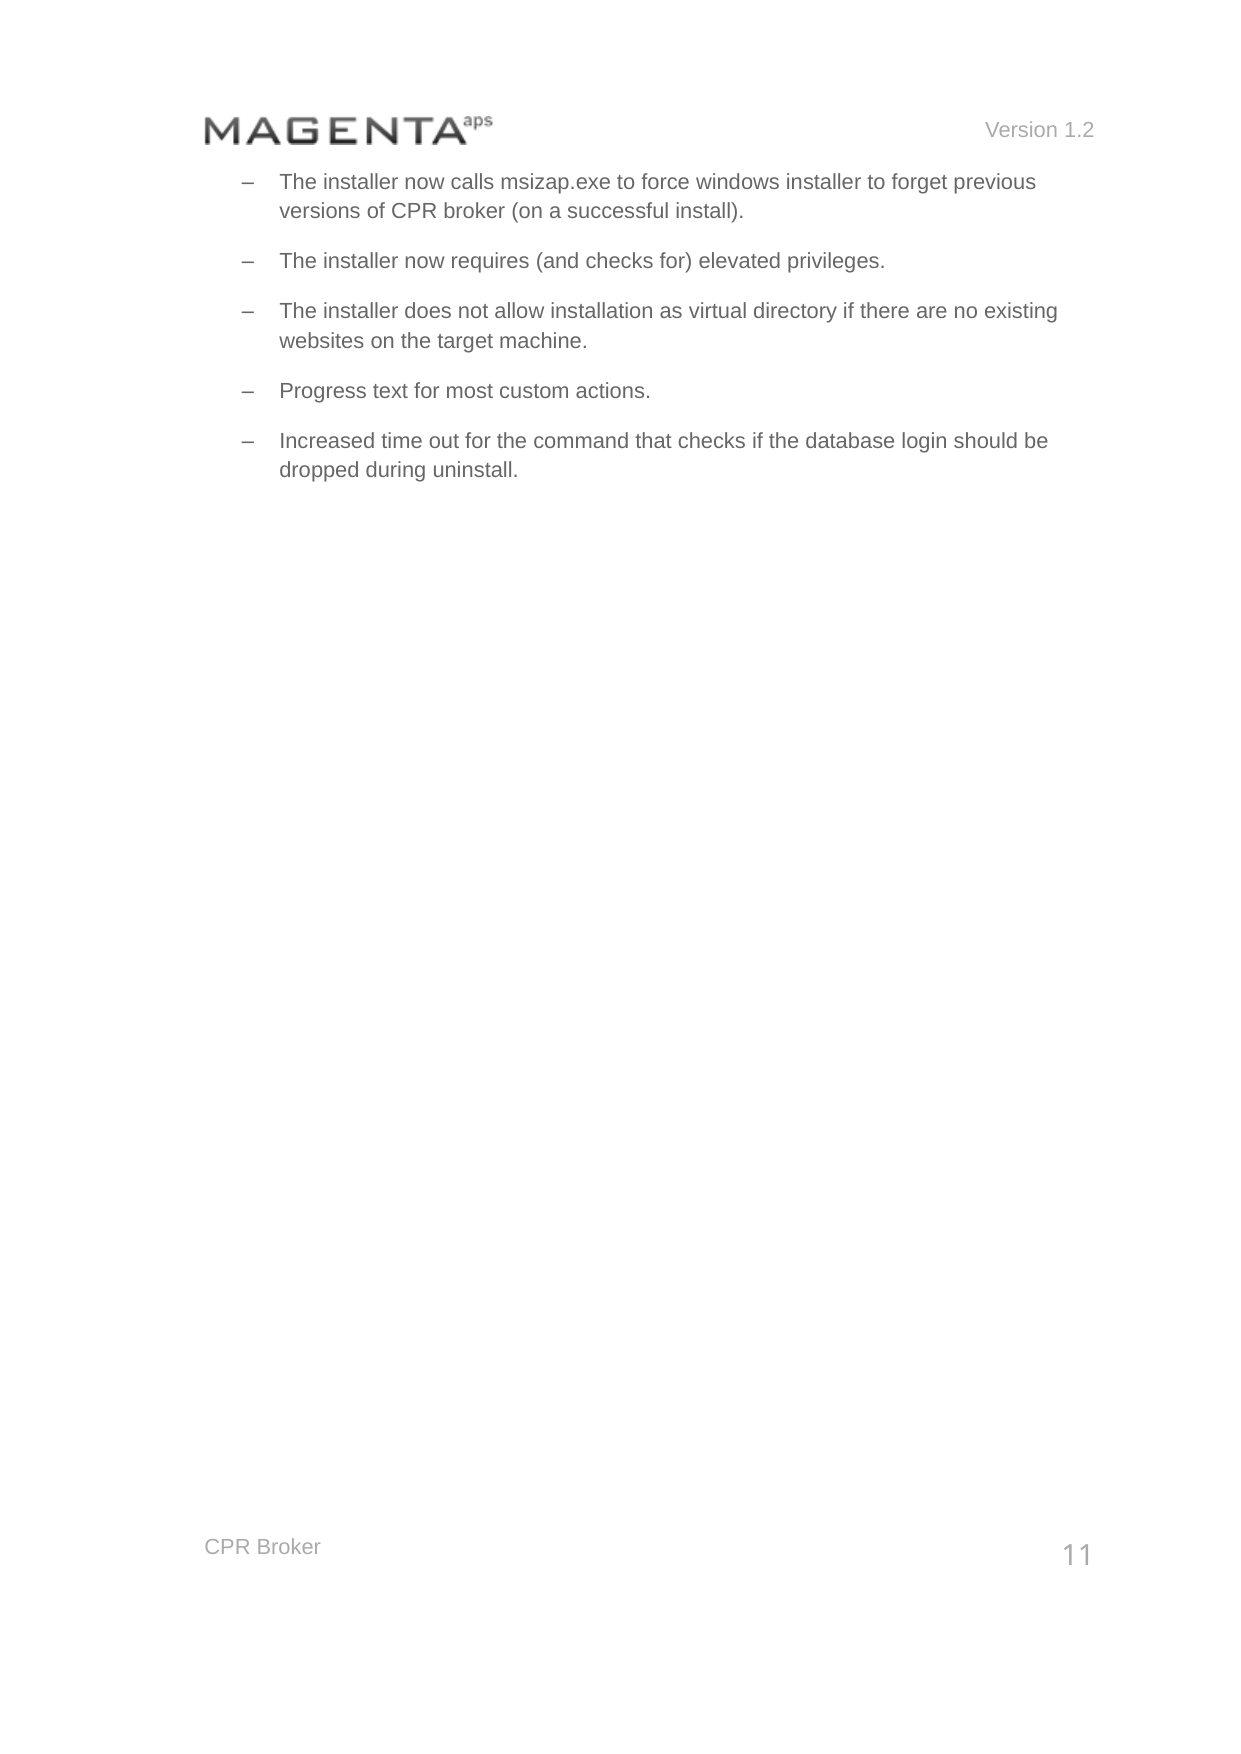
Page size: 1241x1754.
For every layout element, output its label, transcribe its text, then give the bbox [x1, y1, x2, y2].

picture [204, 116, 494, 145]
list The installer does not allow installation as virtual directory if there are no existing websites on the target machine. [242, 296, 1094, 354]
list Progress text for most custom actions. [242, 375, 1094, 404]
list The installer now calls msizap.exe to force windows installer to forget previous versions of CPR broker (on a successful install). [242, 166, 1094, 225]
list Increased time out for the command that checks if the database login should be dropped during uninstall. [242, 425, 1094, 483]
list The installer now requires (and checks for) elevated privileges. [242, 246, 1094, 275]
